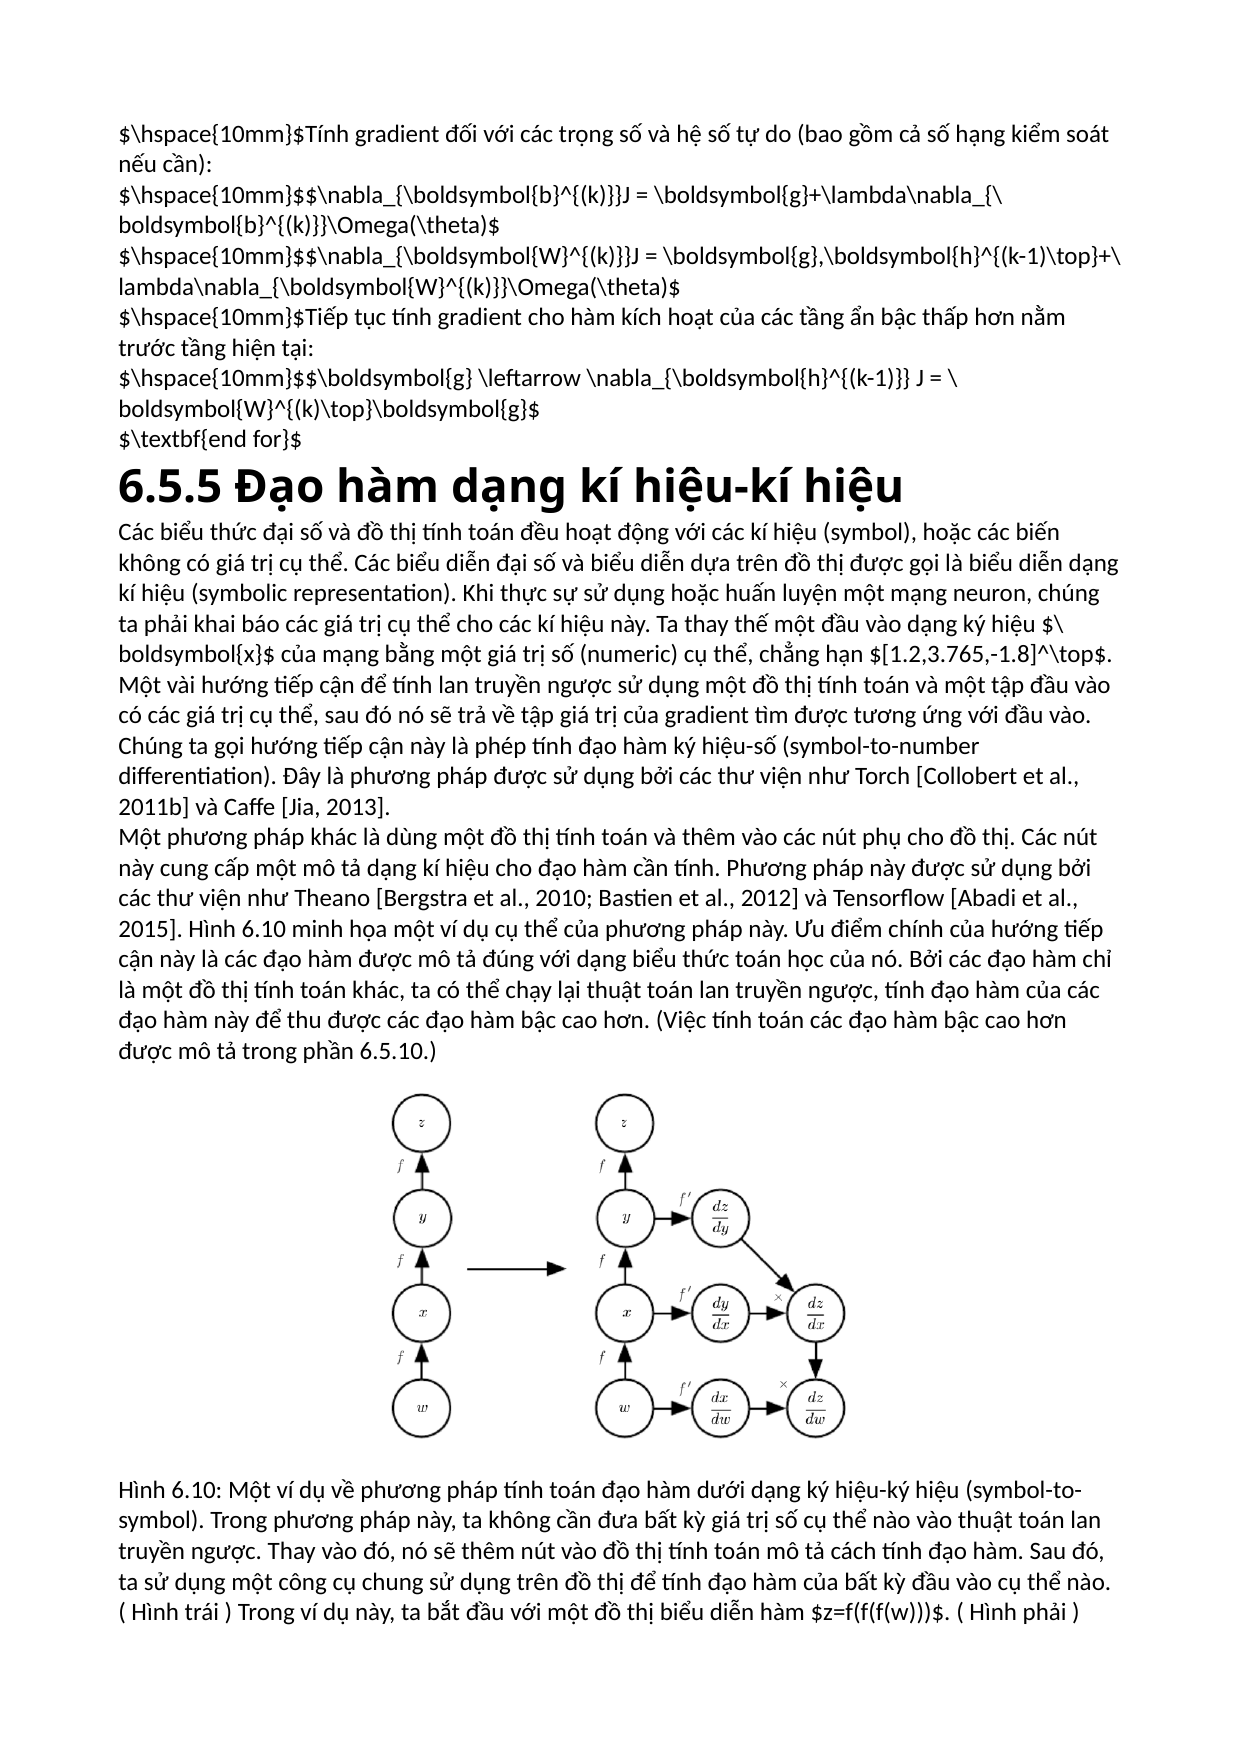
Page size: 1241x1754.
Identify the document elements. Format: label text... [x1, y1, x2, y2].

text $\hspace{10mm}$$\boldsymbol{g} \leftarrow \nabla_{\boldsymbol{h}^{(k-1)}} J = \boldsymbol{W}^{(k)\top}\boldsymbol{g}$ [118, 362, 1122, 423]
picture [127, 1065, 1113, 1444]
text $\textbf{end for}$ [118, 423, 1122, 454]
text $\hspace{10mm}$$\nabla_{\boldsymbol{W}^{(k)}}J = \boldsymbol{g},\boldsymbol{h}^{(k-1)\top}+\lambda\nabla_{\boldsymbol{W}^{(k)}}\Omega(\theta)$ [118, 240, 1122, 301]
text Hình 6.10: Một ví dụ về phương pháp tính toán đạo hàm dưới dạng ký hiệu-ký hiệu (symbol-to-symbol). Trong phương pháp này, ta không cần đưa bất kỳ giá trị số cụ thể nào vào thuật toán lan truyền ngược. Thay vào đó, nó sẽ thêm nút vào đồ thị tính toán mô tả cách tính đạo hàm. Sau đó, ta sử dụng một công cụ chung sử dụng trên đồ thị để tính đạo hàm của bất kỳ đầu vào cụ thể nào. ( Hình trái ) Trong ví dụ này, ta bắt đầu với một đồ thị biểu diễn hàm $z=f(f(f(w)))$. ( Hình phải ) [118, 1474, 1122, 1627]
text Một phương pháp khác là dùng một đồ thị tính toán và thêm vào các nút phụ cho đồ thị. Các nút này cung cấp một mô tả dạng kí hiệu cho đạo hàm cần tính. Phương pháp này được sử dụng bởi các thư viện như Theano [Bergstra et al., 2010; Bastien et al., 2012] và Tensorflow [Abadi et al., 2015]. Hình 6.10 minh họa một ví dụ cụ thể của phương pháp này. Ưu điểm chính của hướng tiếp cận này là các đạo hàm được mô tả đúng với dạng biểu thức toán học của nó. Bởi các đạo hàm chỉ là một đồ thị tính toán khác, ta có thể chạy lại thuật toán lan truyền ngược, tính đạo hàm của các đạo hàm này để thu được các đạo hàm bậc cao hơn. (Việc tính toán các đạo hàm bậc cao hơn được mô tả trong phần 6.5.10.) [118, 821, 1122, 1066]
text $\hspace{10mm}$$\nabla_{\boldsymbol{b}^{(k)}}J = \boldsymbol{g}+\lambda\nabla_{\boldsymbol{b}^{(k)}}\Omega(\theta)$ [118, 179, 1122, 240]
text Các biểu thức đại số và đồ thị tính toán đều hoạt động với các kí hiệu (symbol), hoặc các biến không có giá trị cụ thể. Các biểu diễn đại số và biểu diễn dựa trên đồ thị được gọi là biểu diễn dạng kí hiệu (symbolic representation). Khi thực sự sử dụng hoặc huấn luyện một mạng neuron, chúng ta phải khai báo các giá trị cụ thể cho các kí hiệu này. Ta thay thế một đầu vào dạng ký hiệu $\boldsymbol{x}$ của mạng bằng một giá trị số (numeric) cụ thể, chẳng hạn $[1.2,3.765,-1.8]^\top$. [118, 516, 1122, 669]
text $\hspace{10mm}$Tiếp tục tính gradient cho hàm kích hoạt của các tầng ẩn bậc thấp hơn nằm trước tầng hiện tại: [118, 301, 1122, 362]
text $\hspace{10mm}$Tính gradient đối với các trọng số và hệ số tự do (bao gồm cả số hạng kiểm soát nếu cần): [118, 118, 1122, 179]
text Một vài hướng tiếp cận để tính lan truyền ngược sử dụng một đồ thị tính toán và một tập đầu vào có các giá trị cụ thể, sau đó nó sẽ trả về tập giá trị của gradient tìm được tương ứng với đầu vào. Chúng ta gọi hướng tiếp cận này là phép tính đạo hàm ký hiệu-số (symbol-to-number differentiation). Đây là phương pháp được sử dụng bởi các thư viện như Torch [Collobert et al., 2011b] và Caffe [Jia, 2013]. [118, 669, 1122, 821]
subtitle 6.5.5 Đạo hàm dạng kí hiệu-kí hiệu [118, 454, 1122, 516]
